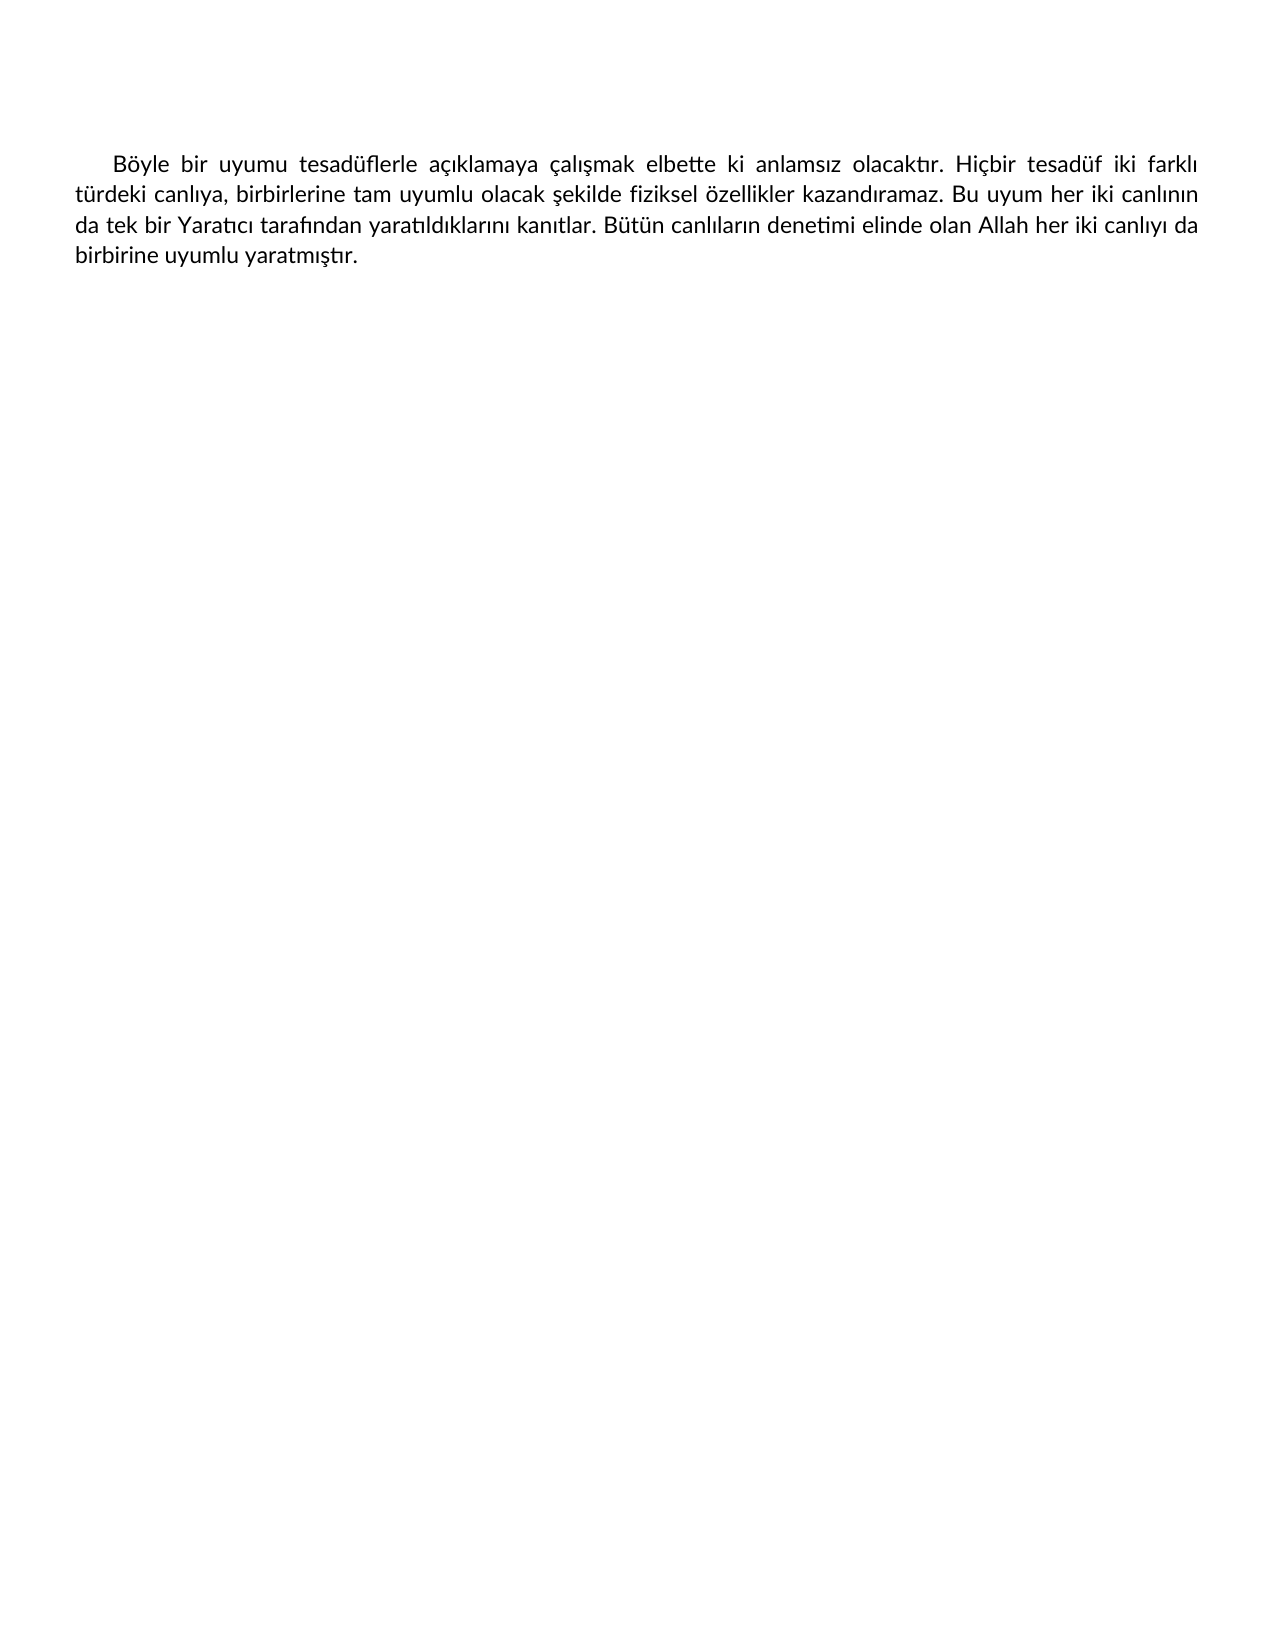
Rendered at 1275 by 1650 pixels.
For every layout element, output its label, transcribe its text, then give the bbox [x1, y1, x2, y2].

text Böyle bir uyumu tesadüflerle açıklamaya çalışmak elbette ki anlamsız olacaktır. Hiçbir tesadüf iki farklı türdeki canlıya, birbirlerine tam uyumlu olacak şekilde fiziksel özellikler kazandıramaz. Bu uyum her iki canlının da tek bir Yaratıcı tarafından yaratıldıklarını kanıtlar. Bütün canlıların denetimi elinde olan Allah her iki canlıyı da birbirine uyumlu yaratmıştır. [75, 150, 1200, 268]
